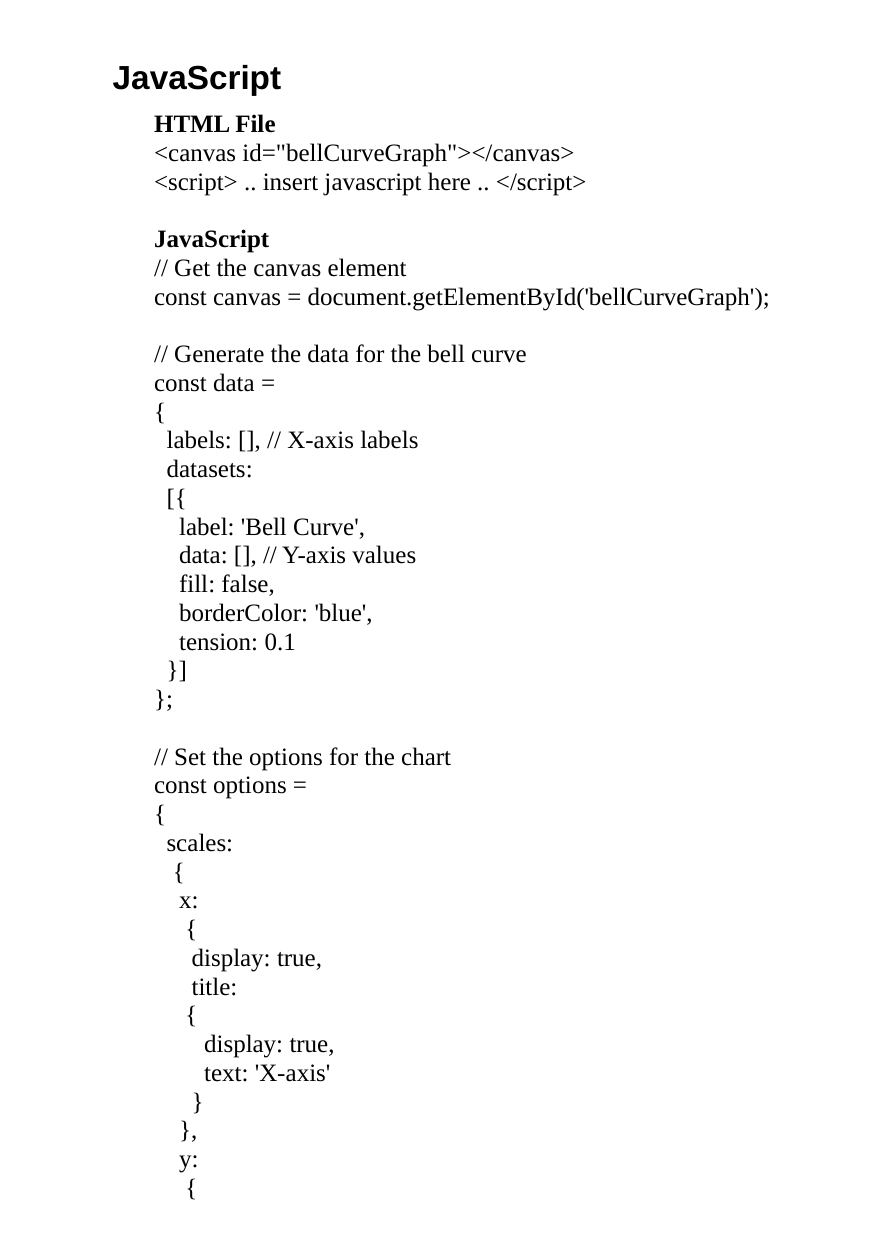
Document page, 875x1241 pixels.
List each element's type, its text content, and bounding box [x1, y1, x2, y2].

table_cell [106, 253, 151, 282]
table_cell [151, 713, 809, 742]
table_cell <canvas id="bellCurveGraph"></canvas> [151, 138, 809, 167]
table_cell [106, 368, 151, 713]
table_cell [106, 742, 151, 771]
table_cell // Generate the data for the bell curve [151, 339, 809, 368]
table_cell [106, 713, 151, 742]
subtitle JavaScript [112, 58, 799, 97]
table_cell [106, 196, 151, 224]
table_cell [106, 138, 151, 167]
table_cell const canvas = document.getElementById('bellCurveGraph'); [151, 282, 809, 311]
table_header [106, 109, 151, 138]
table_cell [106, 311, 151, 339]
table_cell [151, 311, 809, 339]
table_cell [151, 196, 809, 224]
table_cell [106, 771, 151, 1202]
table_header HTML File [151, 109, 809, 138]
table_cell // Get the canvas element [151, 253, 809, 282]
table_cell [106, 167, 151, 196]
table_cell [106, 339, 151, 368]
table_cell JavaScript [151, 224, 809, 253]
table_cell // Set the options for the chart [151, 742, 809, 771]
table_cell [106, 282, 151, 311]
table_cell [106, 224, 151, 253]
table_cell const options = { scales: { x: { display: true, title: { display: true, text: 'X-axis' } }, y: { [151, 771, 809, 1202]
table_cell const data = { labels: [], // X-axis labels datasets: [{ label: 'Bell Curve', data: [], // Y-axis values fill: false, borderColor: 'blue', tension: 0.1 }] }; [151, 368, 809, 713]
table_cell <script> .. insert javascript here .. </script> [151, 167, 809, 196]
